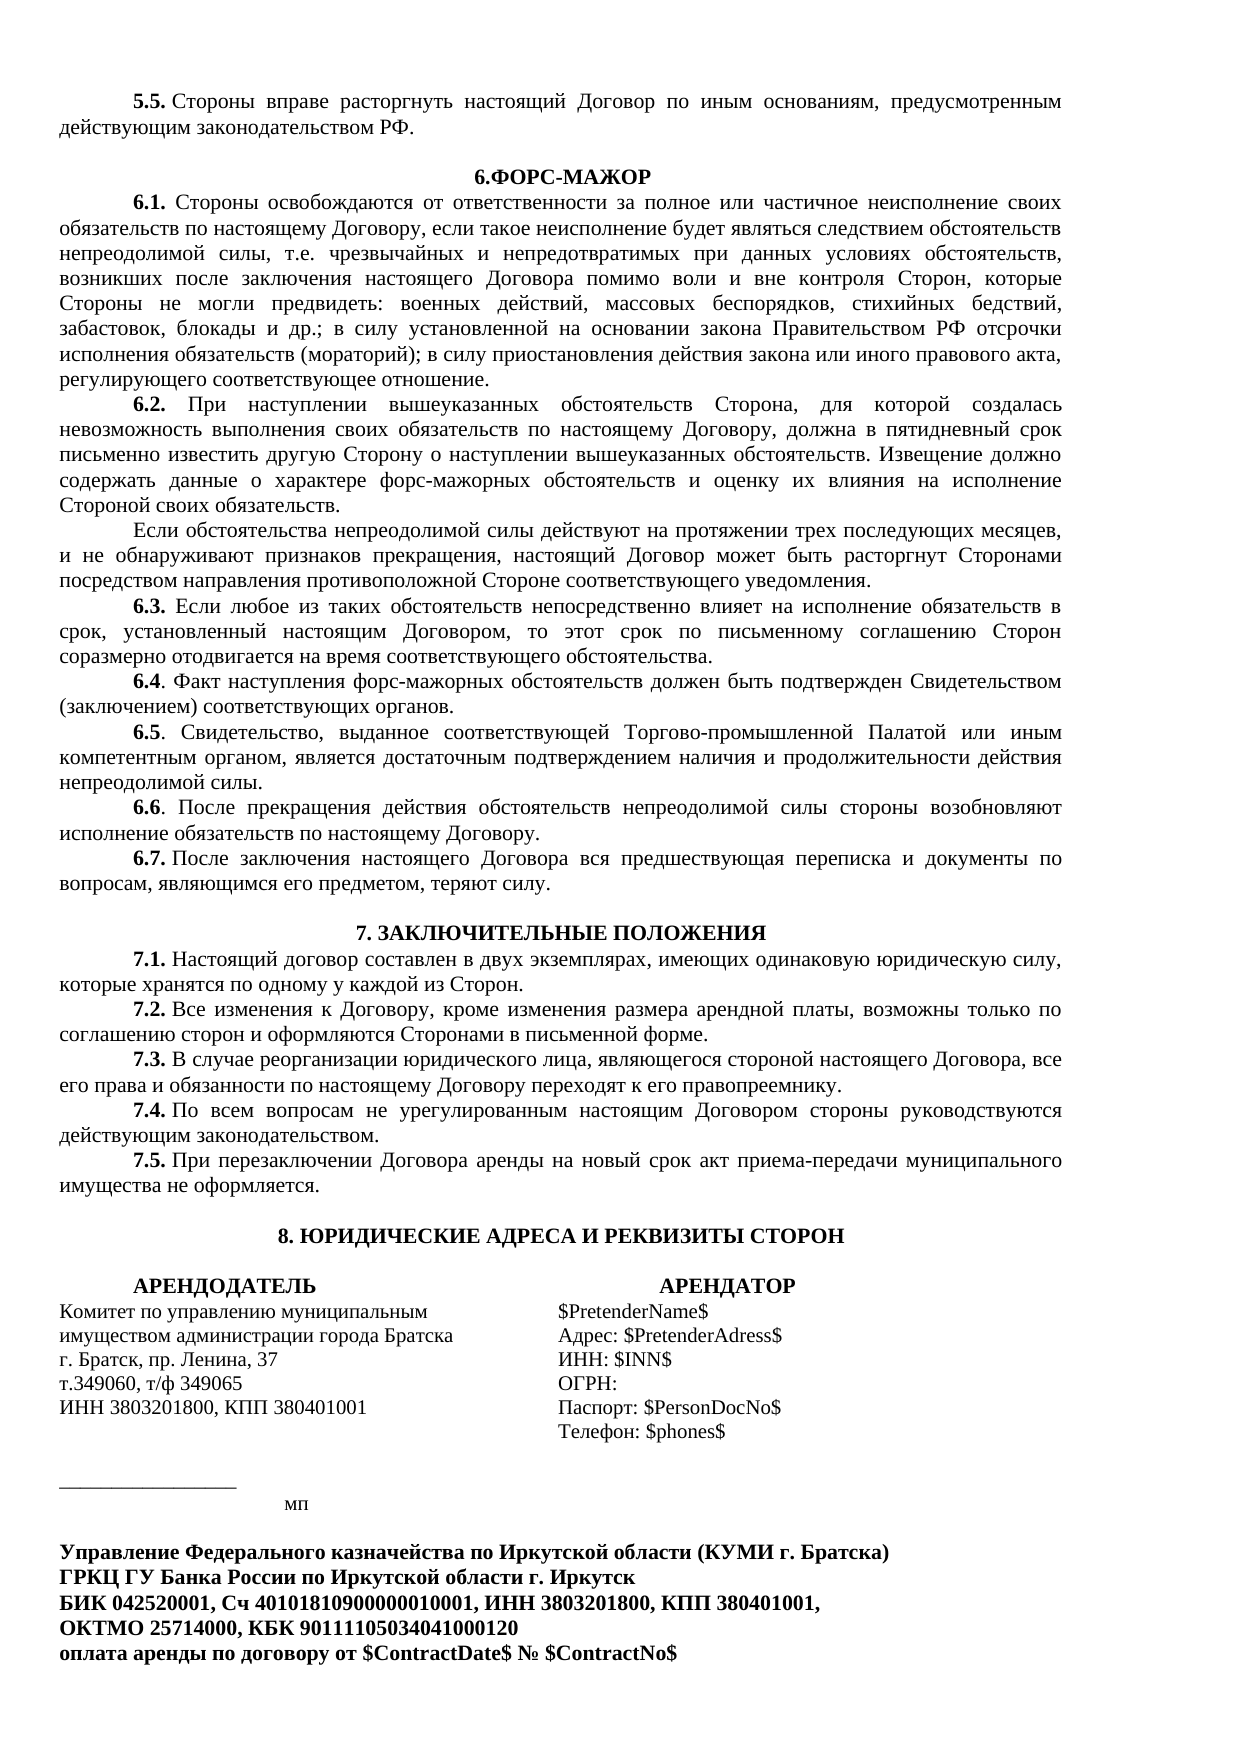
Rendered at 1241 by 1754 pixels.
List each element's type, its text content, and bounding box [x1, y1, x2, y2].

text Если обстоятельства непреодолимой силы действуют на протяжении трех последующих месяцев, и не обнаруживают признаков прекращения, настоящий Договор может быть расторгнут Сторонами посредством направления противоположной Стороне соответствующего уведомления. [59, 517, 1063, 593]
text ОКТМО 25714000, КБК 90111105034041000120 [59, 1615, 1063, 1640]
list Настоящий договор составлен в двух экземплярах, имеющих одинаковую юридическую силу, которые хранятся по одному у каждой из Сторон. [59, 946, 1063, 996]
table_cell ОГРН: [547, 1371, 1072, 1395]
text ГРКЦ ГУ Банка России по Иркутской области г. Иркутск [59, 1564, 1063, 1589]
text 7.3. В случае реорганизации юридического лица, являющегося стороной настоящего Договора, все его права и обязанности по настоящему Договору переходят к его правопреемнику. [59, 1046, 1063, 1097]
text 6.6. После прекращения действия обстоятельств непреодолимой силы стороны возобновляют исполнение обязательств по настоящему Договору. [59, 794, 1063, 845]
list После заключения настоящего Договора вся предшествующая переписка и документы по вопросам, являющимся его предметом, теряют силу. [59, 845, 1063, 895]
text 6.1. Стороны освобождаются от ответственности за полное или частичное неисполнение своих обязательств по настоящему Договору, если такое неисполнение будет являться следствием обстоятельств непреодолимой силы, т.е. чрезвычайных и непредотвратимых при данных условиях обстоятельств, возникших после заключения настоящего Договора помимо воли и вне контроля Сторон, которые Стороны не могли предвидеть: военных действий, массовых беспорядков, стихийных бедствий, забастовок, блокады и др.; в силу установленной на основании закона Правительством РФ отсрочки исполнения обязательств (мораторий); в силу приостановления действия закона или иного правового акта, регулирующего соответствующее отношение. [59, 189, 1063, 391]
list При перезаключении Договора аренды на новый срок акт приема-передачи муниципального имущества не оформляется. [59, 1147, 1063, 1198]
table_cell ИНН: $INN$ [547, 1347, 1072, 1371]
text оплата аренды по договору от $ContractDate$ № $ContractNo$ [59, 1640, 1063, 1665]
table_header Комитет по управлению муниципальным имуществом администрации города Братска г. Братск, пр. Ленина, 37 т.349060, т/ф 349065 ИНН 3803201800, КПП 380401001 _________________ мп [48, 1299, 547, 1515]
table_cell Адрес: $PretenderAdress$ [547, 1323, 1072, 1347]
text 6.ФОРС-МАЖОР [59, 164, 1063, 189]
text 7. ЗАКЛЮЧИТЕЛЬНЫЕ ПОЛОЖЕНИЯ [59, 920, 1063, 946]
text 6.4. Факт наступления форс-мажорных обстоятельств должен быть подтвержден Свидетельством (заключением) соответствующих органов. [59, 668, 1063, 719]
table_cell Телефон: $phones$ [547, 1419, 1072, 1515]
table_cell Паспорт: $PersonDocNo$ [547, 1395, 1072, 1419]
list Все изменения к Договору, кроме изменения размера арендной платы, возможны только по соглашению сторон и оформляются Сторонами в письменной форме. [59, 996, 1063, 1046]
subtitle АРЕНДОДАТЕЛЬ АРЕНДАТОР [59, 1273, 1063, 1298]
table_header $PretenderName$ [547, 1299, 1072, 1323]
text 6.2. При наступлении вышеуказанных обстоятельств Сторона, для которой создалась невозможность выполнения своих обязательств по настоящему Договору, должна в пятидневный срок письменно известить другую Сторону о наступлении вышеуказанных обстоятельств. Извещение должно содержать данные о характере форс-мажорных обстоятельств и оценку их влияния на исполнение Стороной своих обязательств. [59, 391, 1063, 517]
list Стороны вправе расторгнуть настоящий Договор по иным основаниям, предусмотренным действующим законодательством РФ. [59, 88, 1063, 139]
text 6.5. Свидетельство, выданное соответствующей Торгово-промышленной Палатой или иным компетентным органом, является достаточным подтверждением наличия и продолжительности действия непреодолимой силы. [59, 719, 1063, 794]
text Управление Федерального казначейства по Иркутской области (КУМИ г. Братска) [59, 1539, 1063, 1564]
text 6.3. Если любое из таких обстоятельств непосредственно влияет на исполнение обязательств в срок, установленный настоящим Договором, то этот срок по письменному соглашению Сторон соразмерно отодвигается на время соответствующего обстоятельства. [59, 593, 1063, 668]
text 8. ЮРИДИЧЕСКИЕ АДРЕСА И РЕКВИЗИТЫ СТОРОН [59, 1223, 1063, 1248]
text БИК 042520001, Сч 40101810900000010001, ИНН 3803201800, КПП 380401001, [59, 1589, 1063, 1615]
list По всем вопросам не урегулированным настоящим Договором стороны руководствуются действующим законодательством. [59, 1097, 1063, 1147]
